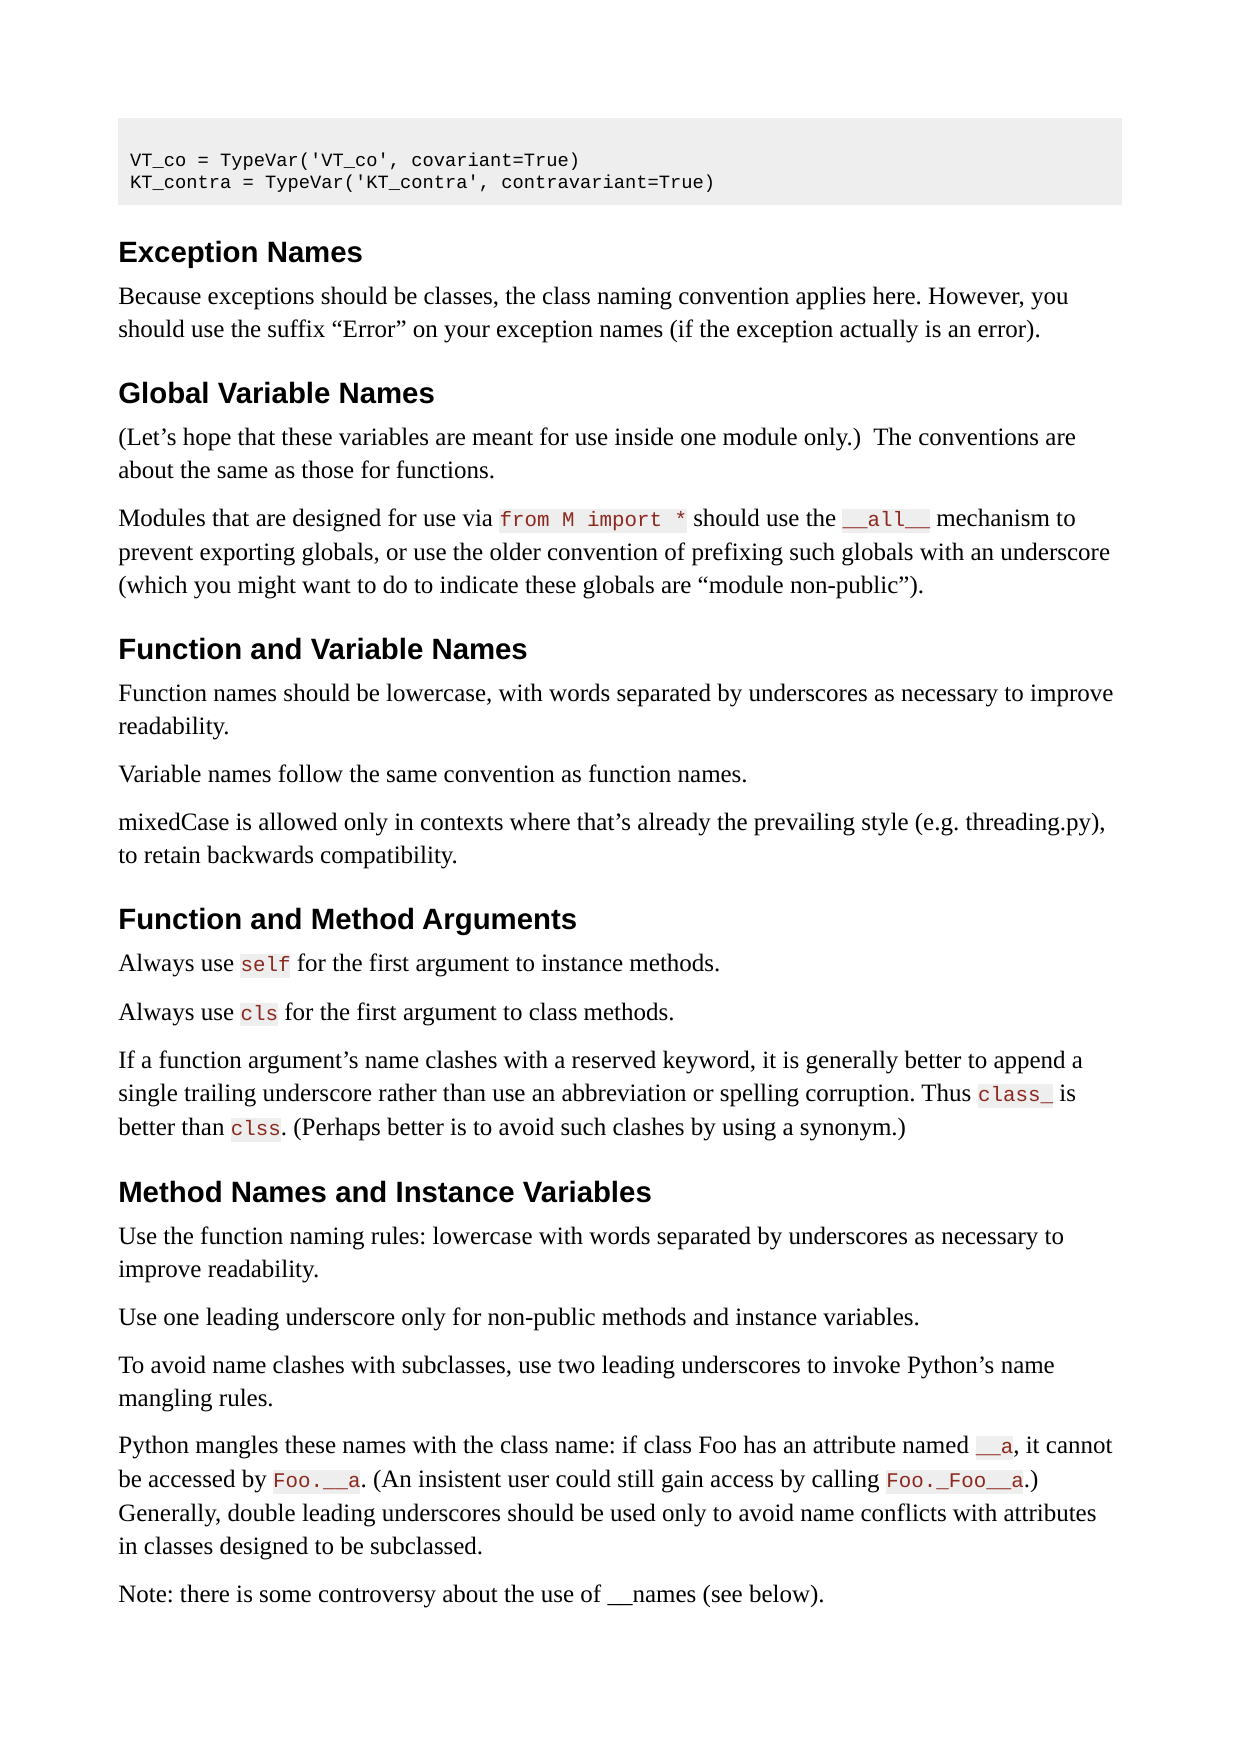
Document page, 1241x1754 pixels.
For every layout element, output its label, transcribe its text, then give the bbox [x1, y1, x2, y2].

text Because exceptions should be classes, the class naming convention applies here. However, you should use the suffix “Error” on your exception names (if the exception actually is an error). [118, 281, 1122, 343]
subtitle Exception Names [118, 235, 1122, 268]
text VT_co = TypeVar('VT_co', covariant=True) [118, 151, 1122, 172]
text KT_contra = TypeVar('KT_contra', contravariant=True) [118, 172, 1122, 205]
text Use one leading underscore only for non-public methods and instance variables. [118, 1302, 1122, 1331]
text (Let’s hope that these variables are meant for use inside one module only.) The conventions are about the same as those for functions. [118, 422, 1122, 484]
text Always use self for the first argument to instance methods. [118, 948, 1122, 978]
text Note: there is some controversy about the use of __names (see below). [118, 1579, 1122, 1607]
text If a function argument’s name clashes with a reserved keyword, it is generally better to append a single trailing underscore rather than use an abbreviation or spelling corruption. Thus class_ is better than clss. (Perhaps better is to avoid such clashes by using a synonym.) [118, 1045, 1122, 1142]
subtitle Global Variable Names [118, 376, 1122, 410]
text Function names should be lowercase, with words separated by underscores as necessary to improve readability. [118, 678, 1122, 740]
text Python mangles these names with the class name: if class Foo has an attribute named __a, it cannot be accessed by Foo.__a. (An insistent user could still gain access by calling Foo._Foo__a.) Generally, double leading underscores should be used only to avoid name conflicts with attributes in classes designed to be subclassed. [118, 1430, 1122, 1560]
subtitle Method Names and Instance Variables [118, 1175, 1122, 1209]
text Modules that are designed for use via from M import * should use the __all__ mechanism to prevent exporting globals, or use the older convention of prefixing such globals with an underscore (which you might want to do to indicate these globals are “module non-public”). [118, 503, 1122, 599]
subtitle Function and Variable Names [118, 632, 1122, 666]
text mixedCase is allowed only in contexts where that’s already the prevailing style (e.g. threading.py), to retain backwards compatibility. [118, 807, 1122, 868]
text To avoid name clashes with subclasses, use two leading underscores to invoke Python’s name mangling rules. [118, 1350, 1122, 1411]
subtitle Function and Method Arguments [118, 902, 1122, 936]
text Always use cls for the first argument to class methods. [118, 997, 1122, 1026]
text Variable names follow the same convention as function names. [118, 759, 1122, 788]
text Use the function naming rules: lowercase with words separated by underscores as necessary to improve readability. [118, 1221, 1122, 1283]
